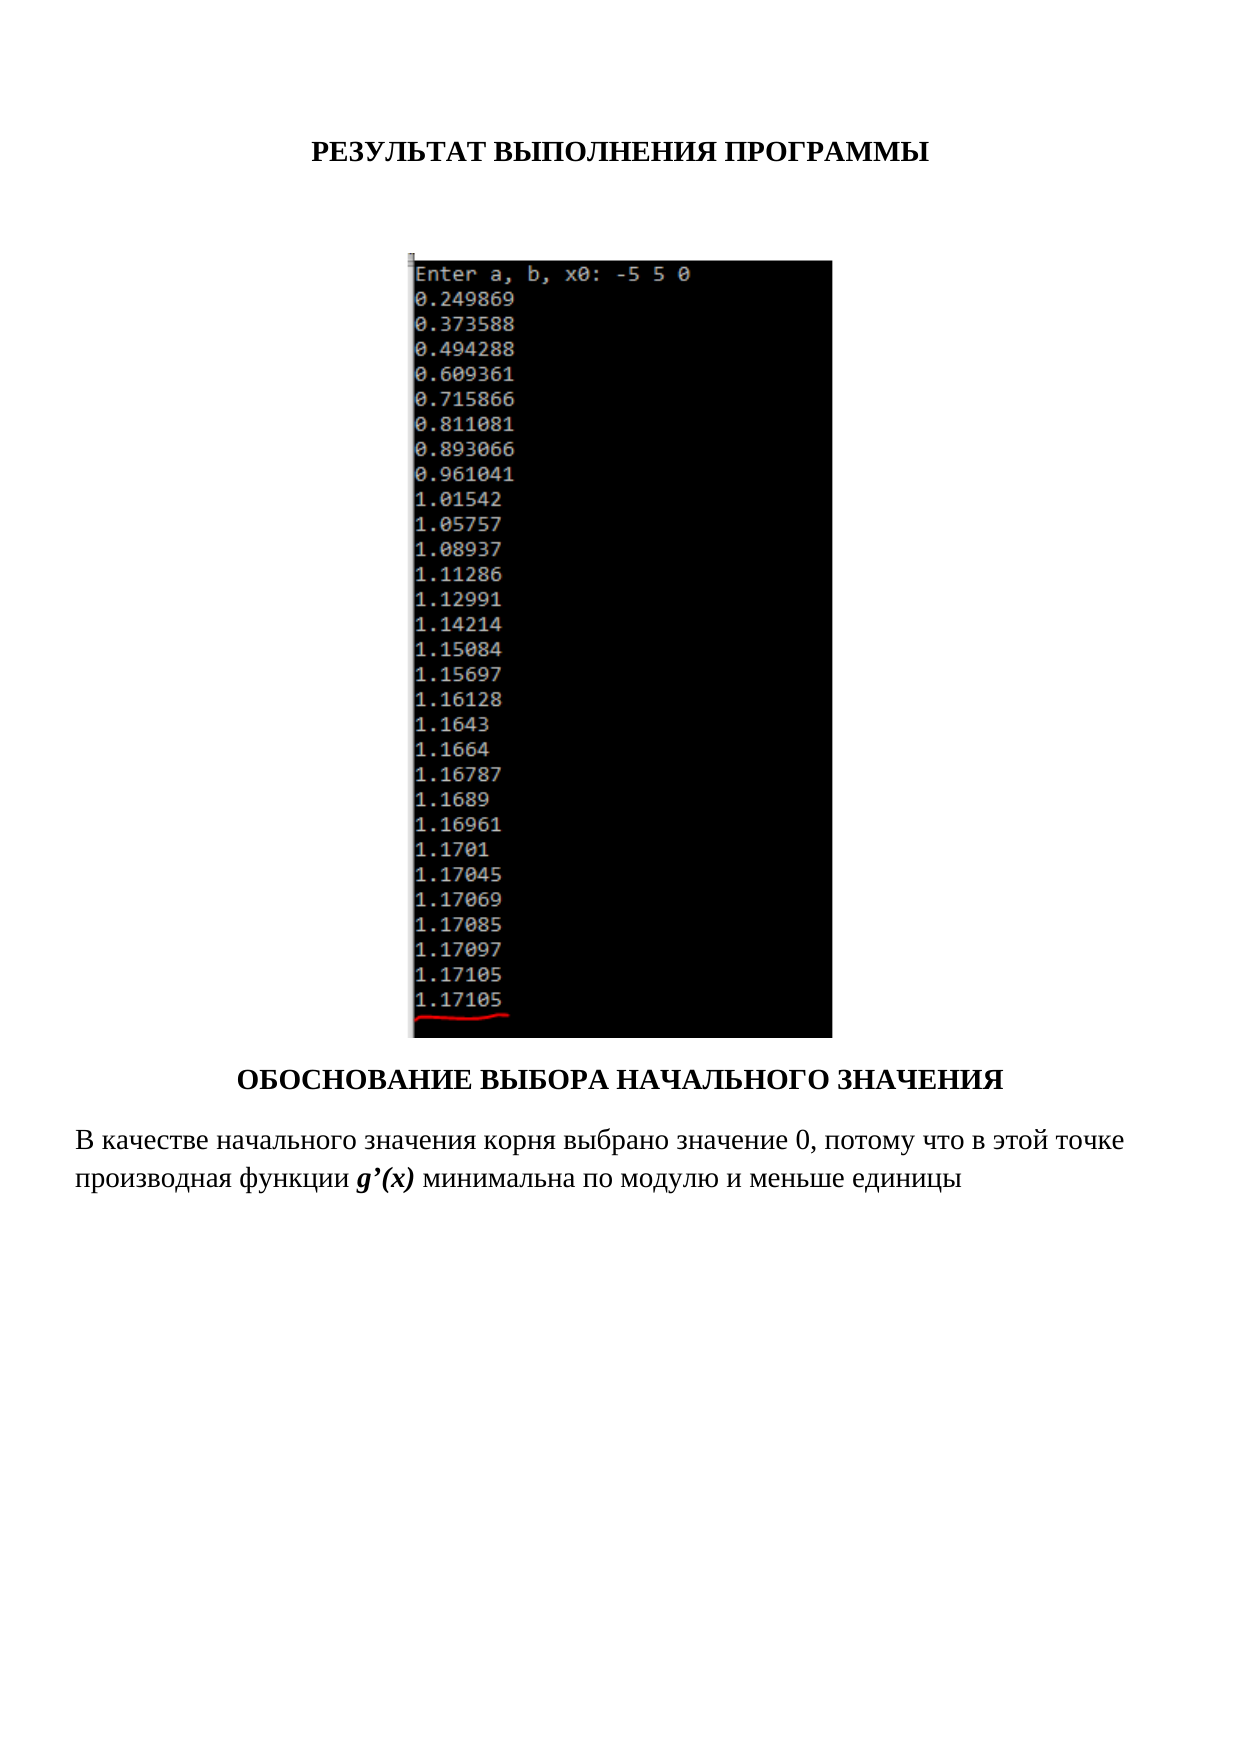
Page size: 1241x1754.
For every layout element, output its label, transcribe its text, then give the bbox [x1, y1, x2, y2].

text В качестве начального значения корня выбрано значение 0, потому что в этой точке производная функции g’(x) минимальна по модулю и меньше единицы [75, 1122, 1165, 1194]
text РЕЗУЛЬТАТ ВЫПОЛНЕНИЯ ПРОГРАММЫ [75, 134, 1165, 168]
picture [407, 253, 833, 1038]
text ОБОСНОВАНИЕ ВЫБОРА НАЧАЛЬНОГО ЗНАЧЕНИЯ [75, 1062, 1165, 1096]
